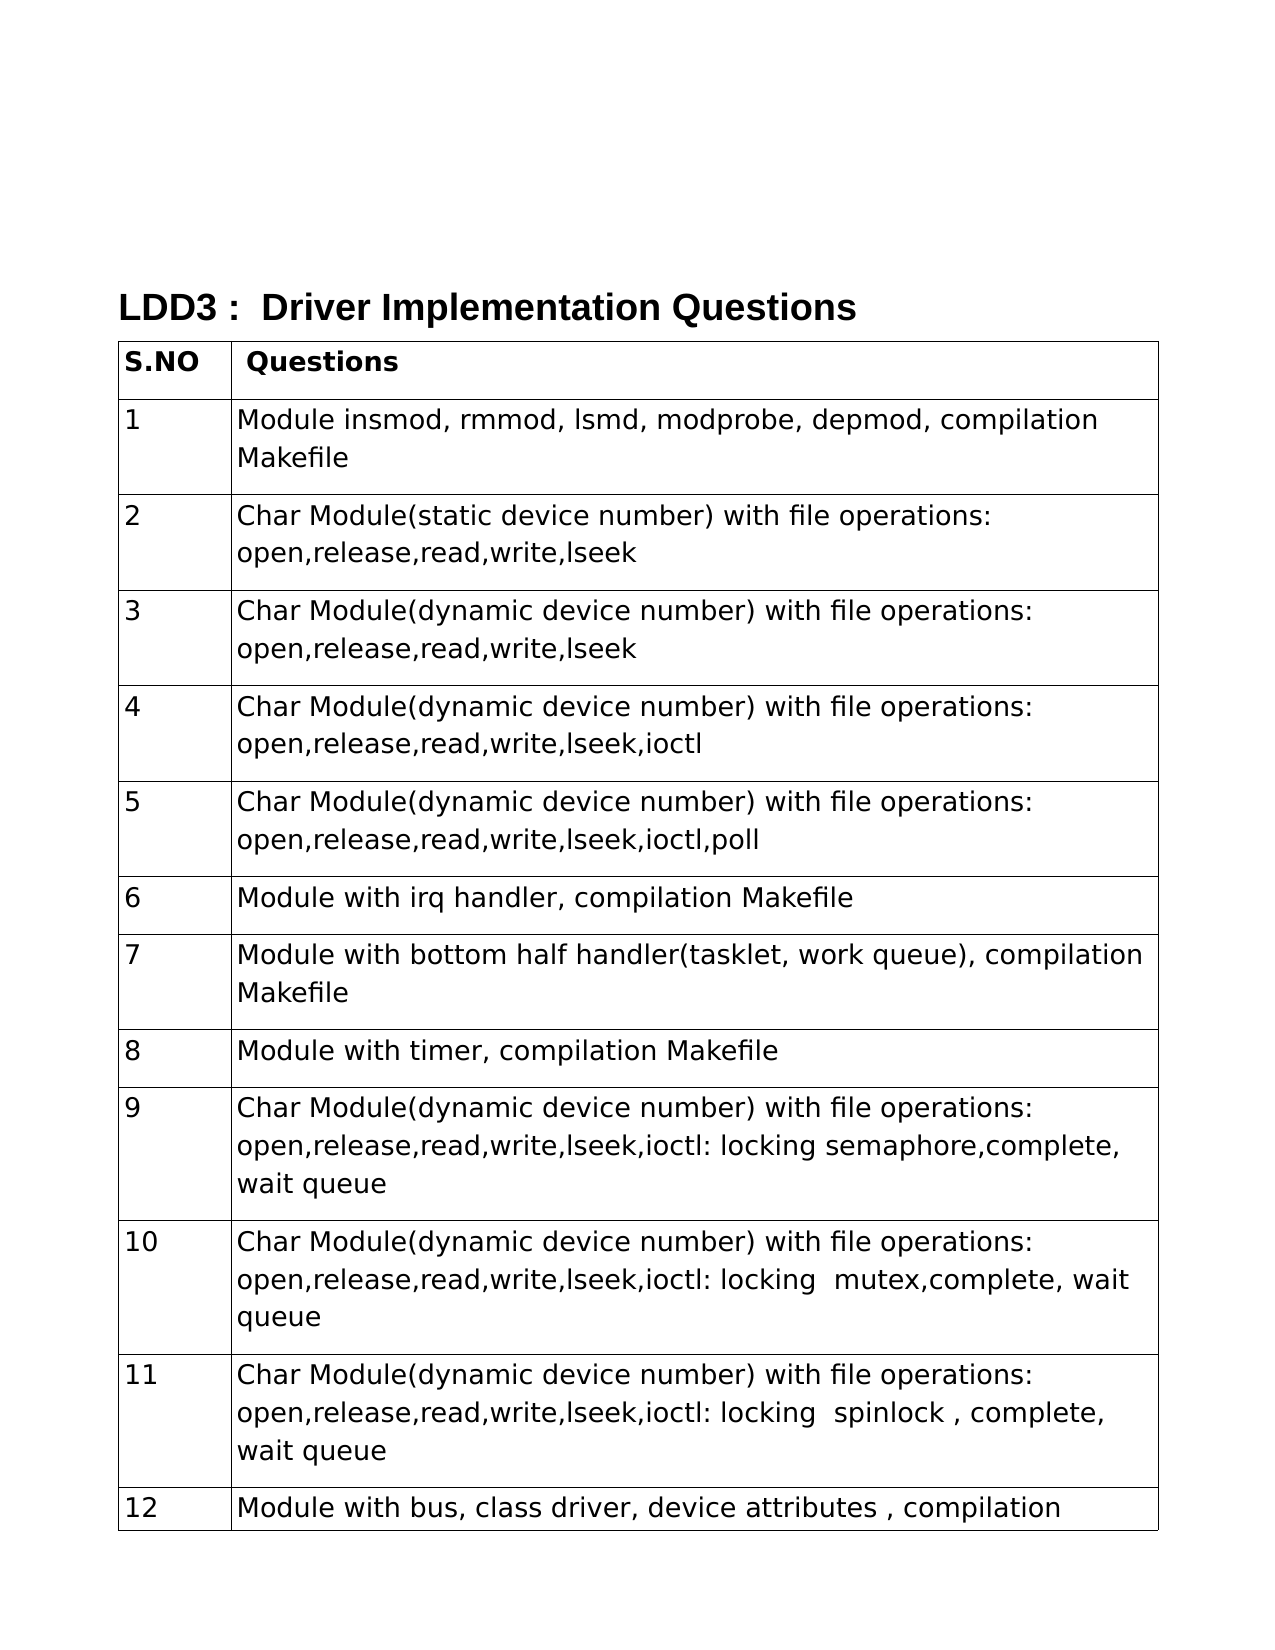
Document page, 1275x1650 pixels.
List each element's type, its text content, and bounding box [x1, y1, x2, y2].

table_header S.NO [119, 342, 231, 398]
table_cell Char Module(dynamic device number) with file operations: open,release,read,write,lseek,ioctl: locking mutex,complete, wait queue [232, 1221, 1158, 1354]
table_cell Module with bottom half handler(tasklet, work queue), compilation Makefile [232, 935, 1158, 1029]
table_cell 7 [119, 935, 231, 1029]
table_cell 12 [119, 1488, 231, 1530]
table_cell 6 [119, 877, 231, 934]
table_cell Module with timer, compilation Makefile [232, 1030, 1158, 1087]
table_header Questions [232, 342, 1158, 398]
table_cell 5 [119, 782, 231, 876]
table_cell 8 [119, 1030, 231, 1087]
table_cell Char Module(dynamic device number) with file operations: open,release,read,write,lseek [232, 591, 1158, 685]
table_cell Char Module(dynamic device number) with file operations: open,release,read,write,lseek,ioctl,poll [232, 782, 1158, 876]
table_cell 9 [119, 1088, 231, 1220]
table_cell Module with irq handler, compilation Makefile [232, 877, 1158, 934]
table_cell Char Module(dynamic device number) with file operations: open,release,read,write,lseek,ioctl [232, 686, 1158, 781]
table_cell 11 [119, 1355, 231, 1487]
table_cell Module with bus, class driver, device attributes , compilation [232, 1488, 1158, 1530]
table_cell Char Module(dynamic device number) with file operations: open,release,read,write,lseek,ioctl: locking semaphore,complete, wait queue [232, 1088, 1158, 1220]
table_cell Char Module(static device number) with file operations: open,release,read,write,lseek [232, 495, 1158, 589]
table_cell 2 [119, 495, 231, 589]
table_cell 3 [119, 591, 231, 685]
table_cell Module insmod, rmmod, lsmd, modprobe, depmod, compilation Makefile [232, 400, 1158, 494]
table_cell 10 [119, 1221, 231, 1354]
subtitle LDD3 : Driver Implementation Questions [118, 284, 1157, 328]
table_cell Char Module(dynamic device number) with file operations: open,release,read,write,lseek,ioctl: locking spinlock , complete, wait queue [232, 1355, 1158, 1487]
table_cell 1 [119, 400, 231, 494]
table_cell 4 [119, 686, 231, 781]
